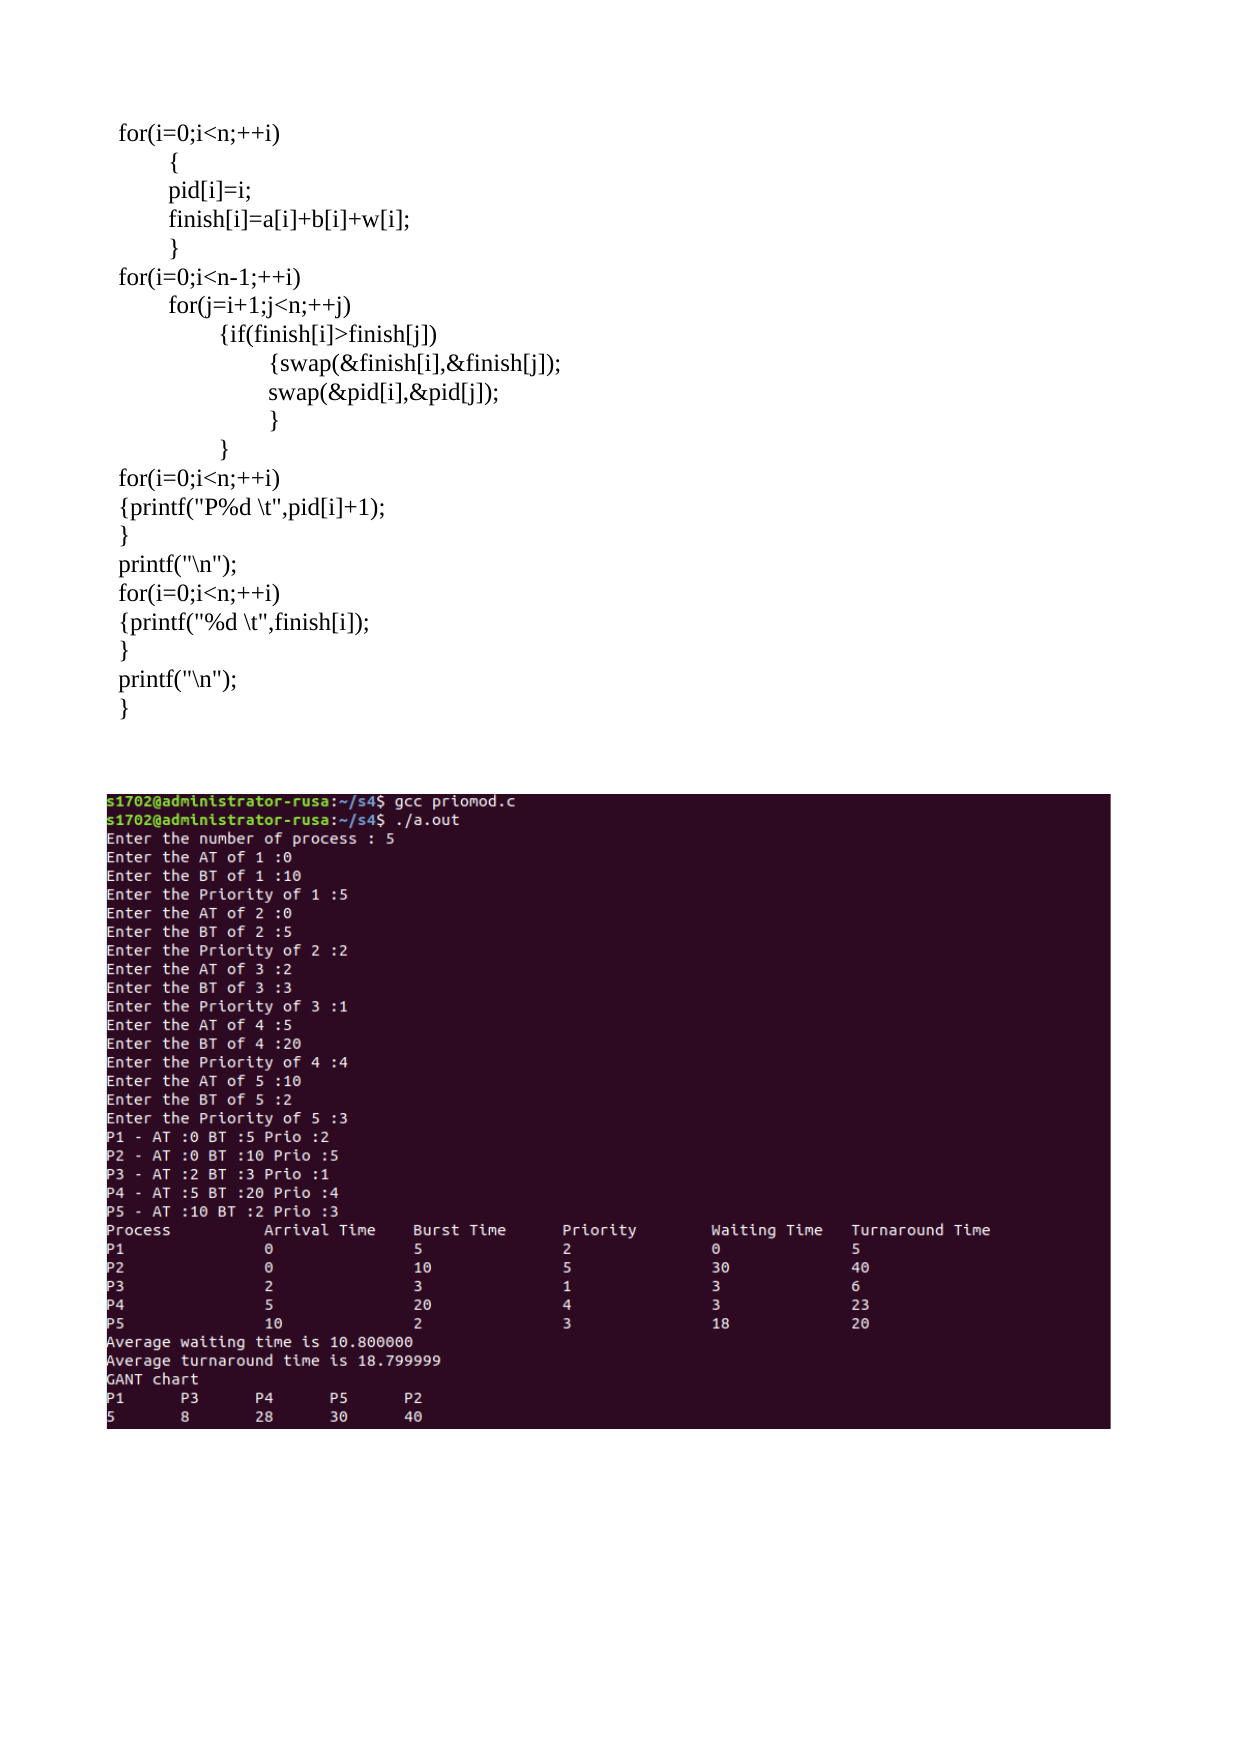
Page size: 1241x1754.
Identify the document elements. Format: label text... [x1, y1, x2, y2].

text for(i=0;i<n-1;++i) [118, 262, 1122, 291]
text for(i=0;i<n;++i) [118, 463, 1122, 492]
text } [118, 636, 1122, 664]
text {swap(&finish[i],&finish[j]); [118, 348, 1122, 377]
text { [118, 147, 1122, 176]
text for(i=0;i<n;++i) [118, 118, 1122, 147]
text pid[i]=i; [118, 176, 1122, 204]
text printf("\n"); [118, 664, 1122, 693]
text } [118, 434, 1122, 463]
text {printf("P%d \t",pid[i]+1); [118, 492, 1122, 521]
text swap(&pid[i],&pid[j]); [118, 377, 1122, 406]
text } [118, 406, 1122, 434]
text for(j=i+1;j<n;++j) [118, 291, 1122, 319]
text {if(finish[i]>finish[j]) [118, 319, 1122, 348]
text for(i=0;i<n;++i) [118, 578, 1122, 607]
text } [118, 693, 1122, 722]
text printf("\n"); [118, 549, 1122, 578]
picture [106, 794, 1111, 1429]
text {printf("%d \t",finish[i]); [118, 607, 1122, 636]
text finish[i]=a[i]+b[i]+w[i]; [118, 204, 1122, 233]
text } [118, 521, 1122, 549]
text } [118, 233, 1122, 262]
